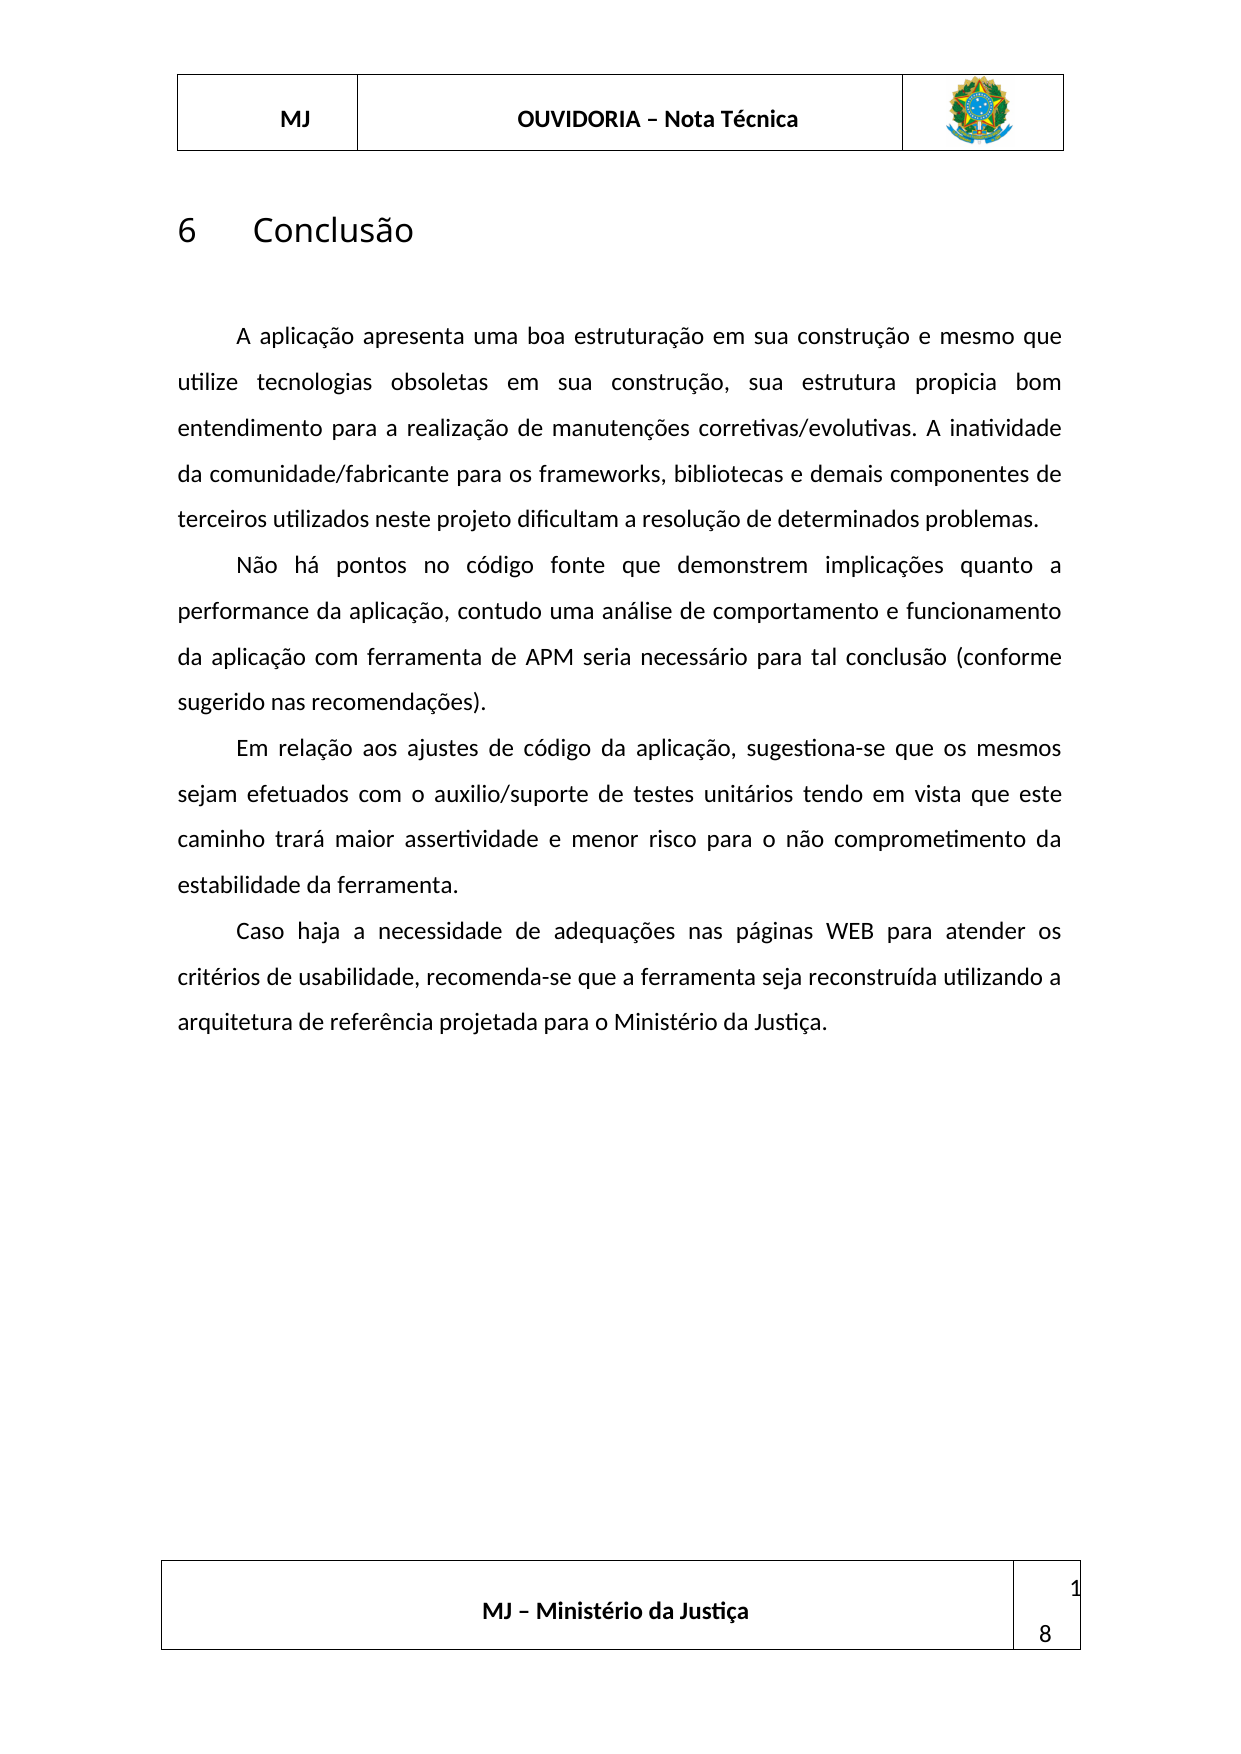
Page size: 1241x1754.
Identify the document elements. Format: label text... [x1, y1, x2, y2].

text Não há pontos no código fonte que demonstrem implicações quanto a performance da aplicação, contudo uma análise de comportamento e funcionamento da aplicação com ferramenta de APM seria necessário para tal conclusão (conforme sugerido nas recomendações). [177, 671, 1063, 717]
text A aplicação apresenta uma boa estruturação em sua construção e mesmo que utilize tecnologias obsoletas em sua construção, sua estrutura propicia bom entendimento para a realização de manutenções corretivas/evolutivas. A inatividade da comunidade/fabricante para os frameworks, bibliotecas e demais componentes de terceiros utilizados neste projeto dificultam a resolução de determinados problemas. [177, 397, 1063, 412]
text Caso haja a necessidade de adequações nas páginas WEB para atender os critérios de usabilidade, recomenda-se que a ferramenta seja reconstruída utilizando a arquitetura de referência projetada para o Ministério da Justiça. [177, 915, 1063, 961]
text A aplicação apresenta uma boa estruturação em sua construção e mesmo que utilize tecnologias obsoletas em sua construção, sua estrutura propicia bom entendimento para a realização de manutenções corretivas/evolutivas. A inatividade da comunidade/fabricante para os frameworks, bibliotecas e demais componentes de terceiros utilizados neste projeto dificultam a resolução de determinados problemas. [177, 321, 1063, 366]
text Em relação aos ajustes de código da aplicação, sugestiona-se que os mesmos sejam efetuados com o auxilio/suporte de testes unitários tendo em vista que este caminho trará maior assertividade e menor risco para o não comprometimento da estabilidade da ferramenta. [177, 854, 1063, 900]
text Em relação aos ajustes de código da aplicação, sugestiona-se que os mesmos sejam efetuados com o auxilio/suporte de testes unitários tendo em vista que este caminho trará maior assertividade e menor risco para o não comprometimento da estabilidade da ferramenta. [177, 808, 1063, 824]
text Não há pontos no código fonte que demonstrem implicações quanto a performance da aplicação, contudo uma análise de comportamento e funcionamento da aplicação com ferramenta de APM seria necessário para tal conclusão (conforme sugerido nas recomendações). [177, 625, 1063, 641]
text Não há pontos no código fonte que demonstrem implicações quanto a performance da aplicação, contudo uma análise de comportamento e funcionamento da aplicação com ferramenta de APM seria necessário para tal conclusão (conforme sugerido nas recomendações). [177, 549, 1063, 595]
subtitle 6 Conclusão [414, 207, 1063, 252]
text Caso haja a necessidade de adequações nas páginas WEB para atender os critérios de usabilidade, recomenda-se que a ferramenta seja reconstruída utilizando a arquitetura de referência projetada para o Ministério da Justiça. [177, 991, 1063, 1037]
picture [944, 75, 1020, 149]
text A aplicação apresenta uma boa estruturação em sua construção e mesmo que utilize tecnologias obsoletas em sua construção, sua estrutura propicia bom entendimento para a realização de manutenções corretivas/evolutivas. A inatividade da comunidade/fabricante para os frameworks, bibliotecas e demais componentes de terceiros utilizados neste projeto dificultam a resolução de determinados problemas. [177, 488, 1063, 534]
text Em relação aos ajustes de código da aplicação, sugestiona-se que os mesmos sejam efetuados com o auxilio/suporte de testes unitários tendo em vista que este caminho trará maior assertividade e menor risco para o não comprometimento da estabilidade da ferramenta. [177, 732, 1063, 778]
text A aplicação apresenta uma boa estruturação em sua construção e mesmo que utilize tecnologias obsoletas em sua construção, sua estrutura propicia bom entendimento para a realização de manutenções corretivas/evolutivas. A inatividade da comunidade/fabricante para os frameworks, bibliotecas e demais componentes de terceiros utilizados neste projeto dificultam a resolução de determinados problemas. [177, 442, 1063, 458]
